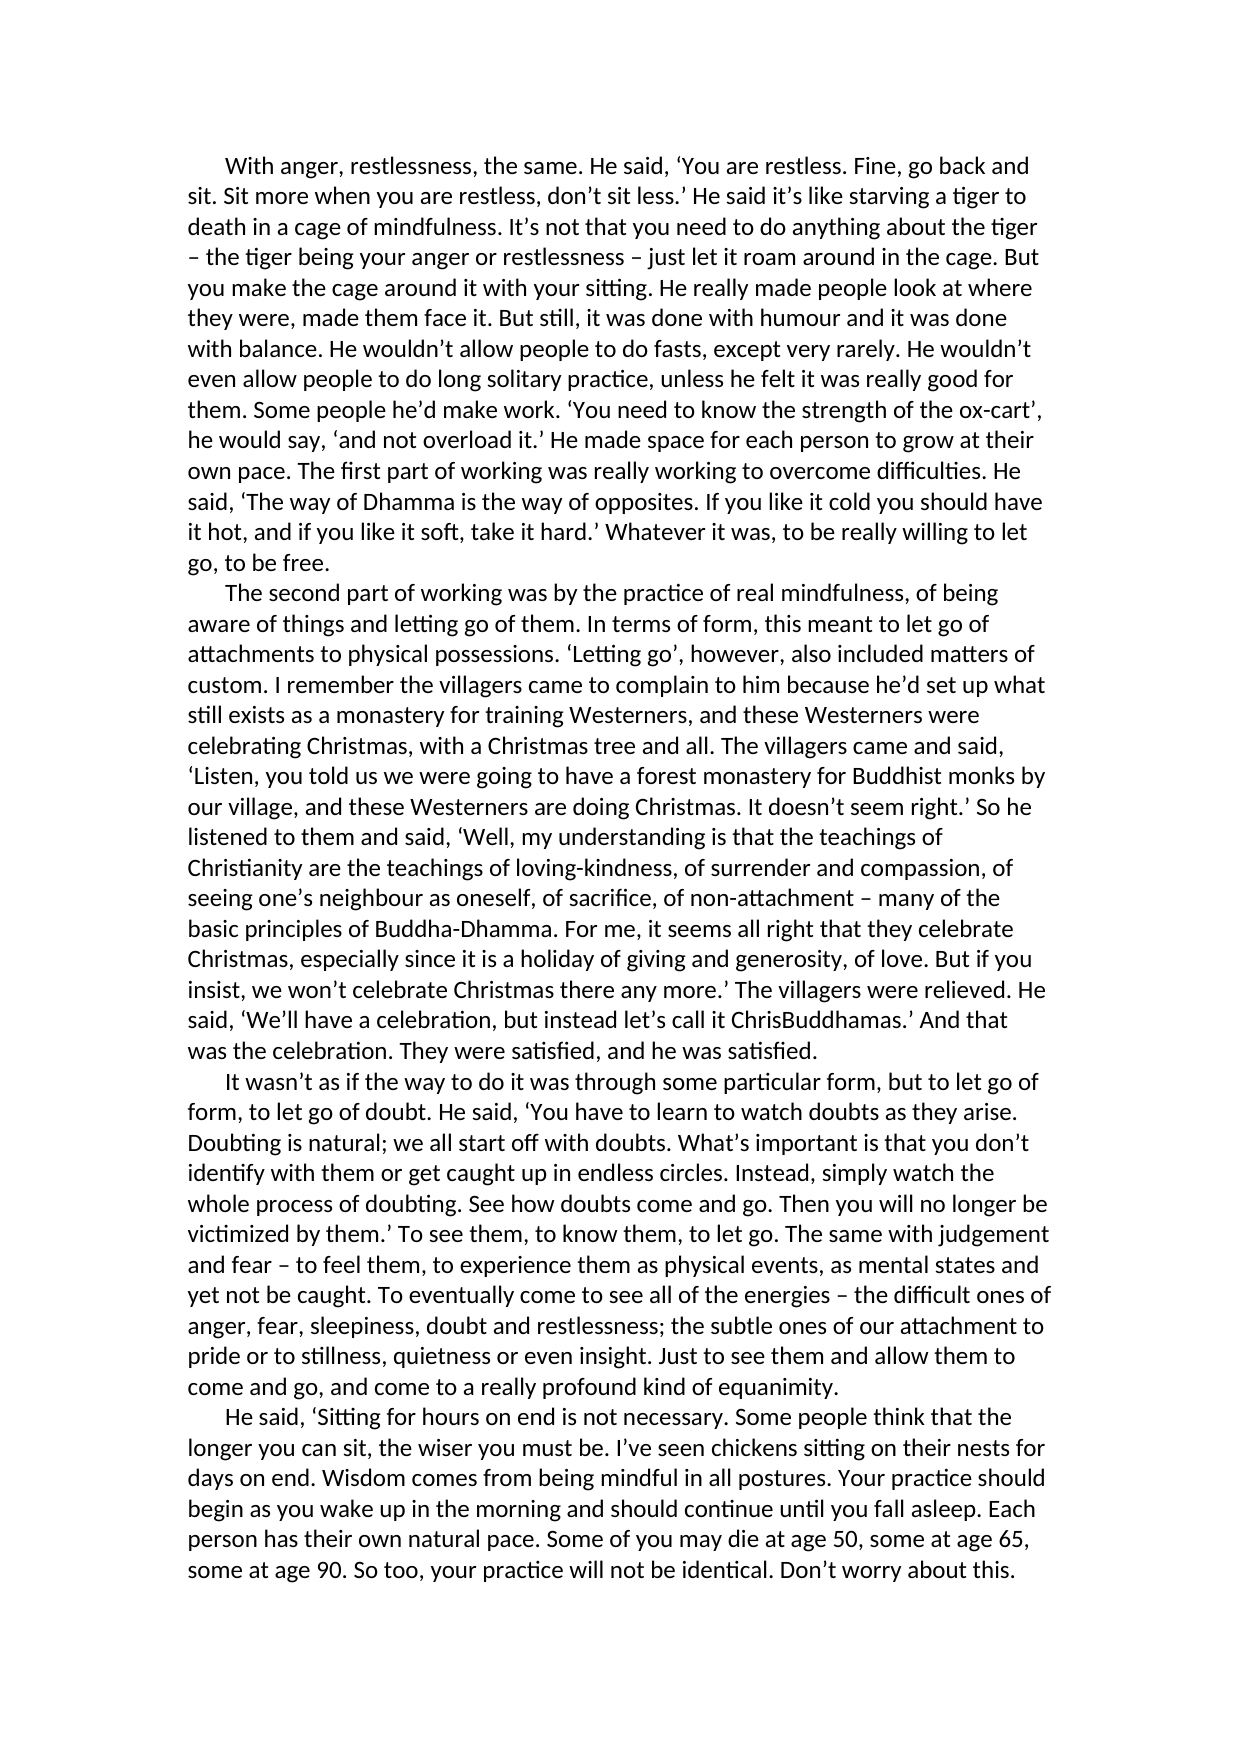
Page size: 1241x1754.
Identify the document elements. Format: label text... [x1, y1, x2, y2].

text With anger, restlessness, the same. He said, ‘You are restless. Fine, go back and sit. Sit more when you are restless, don’t sit less.’ He said it’s like starving a tiger to death in a cage of mindfulness. It’s not that you need to do anything about the tiger – the tiger being your anger or restlessness – just let it roam around in the cage. But you make the cage around it with your sitting. He really made people look at where they were, made them face it. But still, it was done with humour and it was done with balance. He wouldn’t allow people to do fasts, except very rarely. He wouldn’t even allow people to do long solitary practice, unless he felt it was really good for them. Some people he’d make work. ‘You need to know the strength of the ox-cart’, he would say, ‘and not overload it.’ He made space for each person to grow at their own pace. The first part of working was really working to overcome difficulties. He said, ‘The way of Dhamma is the way of opposites. If you like it cold you should have it hot, and if you like it soft, take it hard.’ Whatever it was, to be really willing to let go, to be free. [187, 150, 1053, 577]
text The second part of working was by the practice of real mindfulness, of being aware of things and letting go of them. In terms of form, this meant to let go of attachments to physical possessions. ‘Letting go’, however, also included matters of custom. I remember the villagers came to complain to him because he’d set up what still exists as a monastery for training Westerners, and these Westerners were celebrating Christmas, with a Christmas tree and all. The villagers came and said, ‘Listen, you told us we were going to have a forest monastery for Buddhist monks by our village, and these Westerners are doing Christmas. It doesn’t seem right.’ So he listened to them and said, ‘Well, my understanding is that the teachings of Christianity are the teachings of loving-kindness, of surrender and compassion, of seeing one’s neighbour as oneself, of sacrifice, of non-attachment – many of the basic principles of Buddha-Dhamma. For me, it seems all right that they celebrate Christmas, especially since it is a holiday of giving and generosity, of love. But if you insist, we won’t celebrate Christmas there any more.’ The villagers were relieved. He said, ‘We’ll have a celebration, but instead let’s call it ChrisBuddhamas.’ And that was the celebration. They were satisfied, and he was satisfied. [187, 577, 1053, 1066]
text He said, ‘Sitting for hours on end is not necessary. Some people think that the longer you can sit, the wiser you must be. I’ve seen chickens sitting on their nests for days on end. Wisdom comes from being mindful in all postures. Your practice should begin as you wake up in the morning and should continue until you fall asleep. Each person has their own natural pace. Some of you may die at age 50, some at age 65, some at age 90. So too, your practice will not be identical. Don’t worry about this. [187, 1401, 1053, 1584]
text It wasn’t as if the way to do it was through some particular form, but to let go of form, to let go of doubt. He said, ‘You have to learn to watch doubts as they arise. Doubting is natural; we all start off with doubts. What’s important is that you don’t identify with them or get caught up in endless circles. Instead, simply watch the whole process of doubting. See how doubts come and go. Then you will no longer be victimized by them.’ To see them, to know them, to let go. The same with judgement and fear – to feel them, to experience them as physical events, as mental states and yet not be caught. To eventually come to see all of the energies – the difficult ones of anger, fear, sleepiness, doubt and restlessness; the subtle ones of our attachment to pride or to stillness, quietness or even insight. Just to see them and allow them to come and go, and come to a really profound kind of equanimity. [187, 1066, 1053, 1401]
